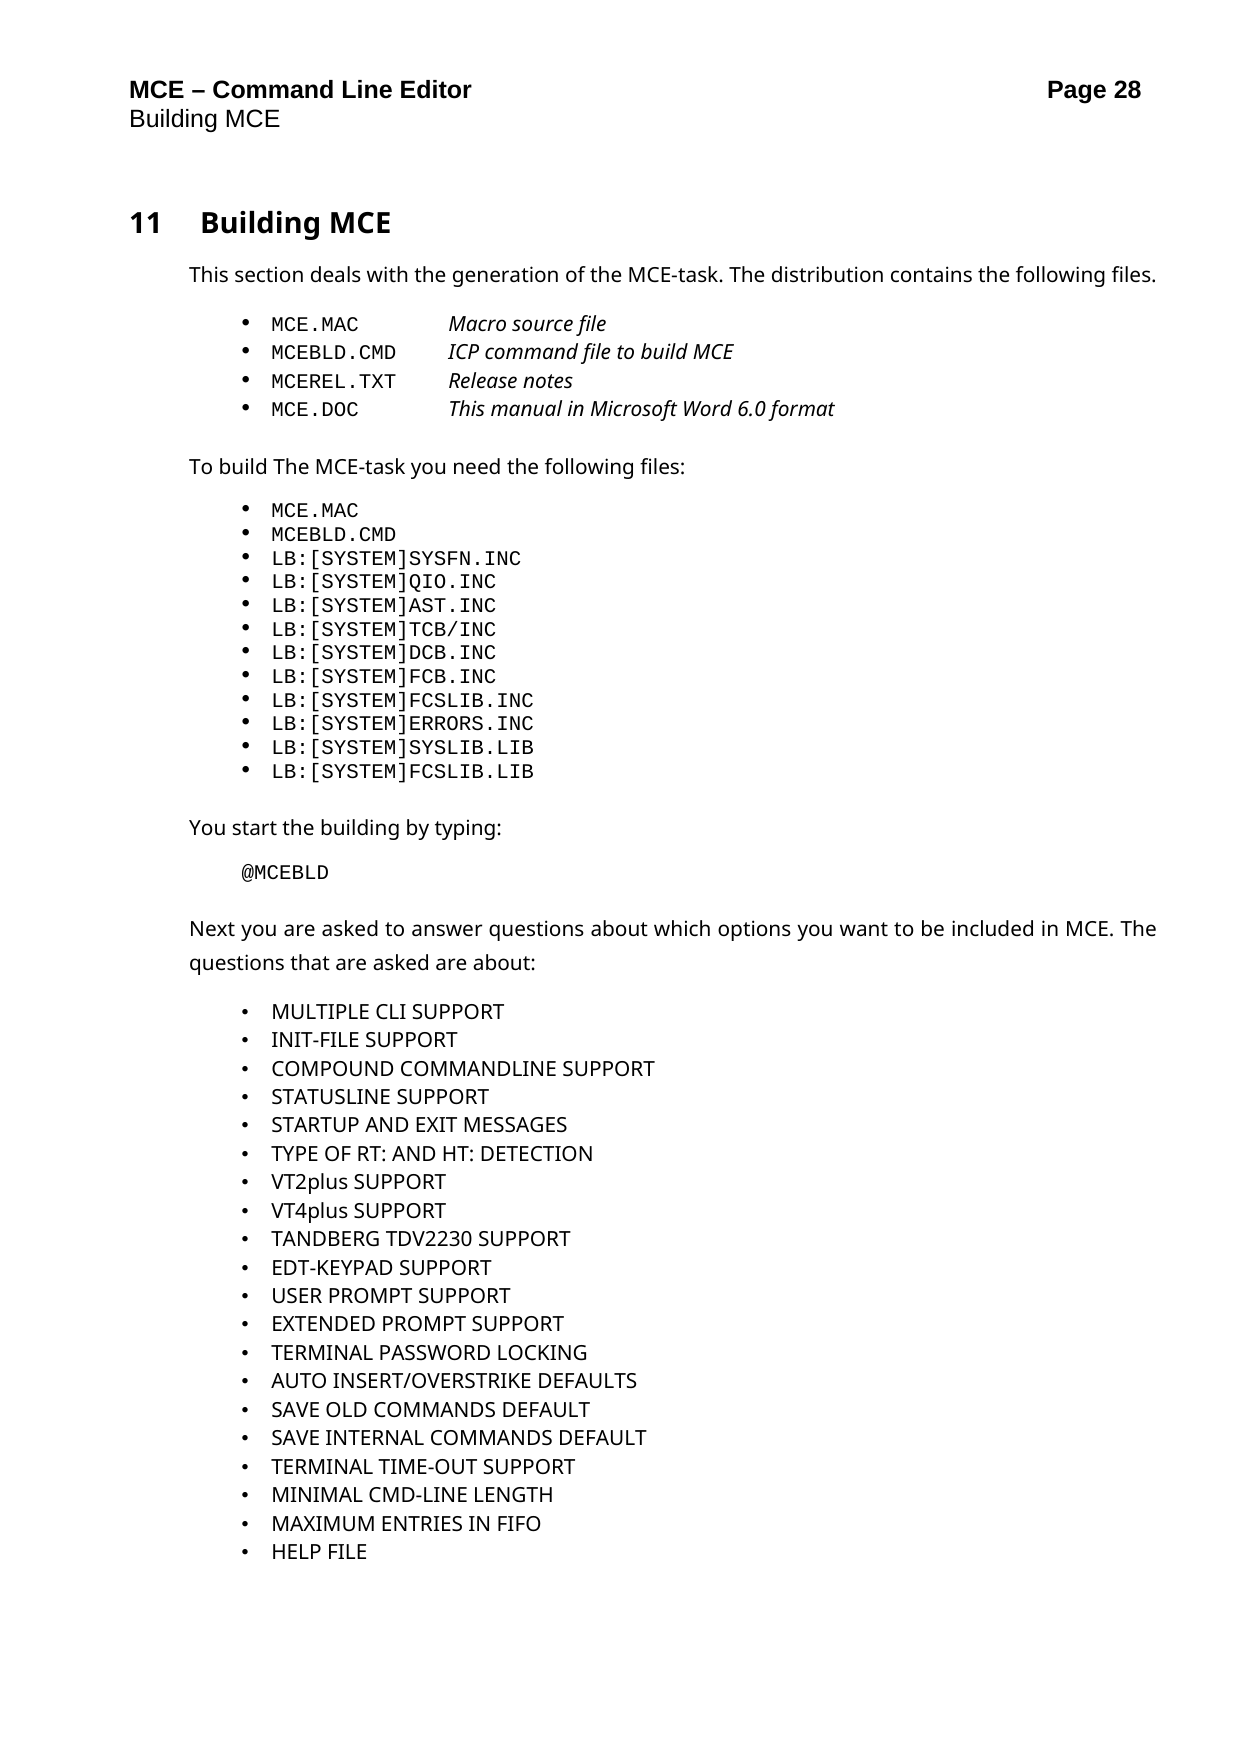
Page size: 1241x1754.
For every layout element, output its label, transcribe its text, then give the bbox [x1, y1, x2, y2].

list STARTUP AND EXIT MESSAGES [241, 1111, 1159, 1139]
text To build The MCE-task you need the following files: [189, 452, 1159, 480]
list LB:[SYSTEM]ERRORS.INC [241, 713, 1159, 737]
list COMPOUND COMMANDLINE SUPPORT [241, 1054, 1159, 1082]
list LB:[SYSTEM]SYSLIB.LIB [241, 737, 1159, 761]
list MCEBLD.CMD ICP command file to build MCE [241, 337, 1159, 366]
text Next you are asked to answer questions about which options you want to be included in MCE. The questions that are asked are about: [189, 914, 1159, 977]
list AUTO INSERT/OVERSTRIKE DEFAULTS [241, 1366, 1159, 1395]
list SAVE OLD COMMANDS DEFAULT [241, 1395, 1159, 1423]
list MCE.DOC This manual in Microsoft Word 6.0 format [241, 394, 1159, 423]
list LB:[SYSTEM]FCB.INC [241, 666, 1159, 690]
list USER PROMPT SUPPORT [241, 1281, 1159, 1309]
list MINIMAL CMD-LINE LENGTH [241, 1480, 1159, 1509]
list LB:[SYSTEM]DCB.INC [241, 642, 1159, 666]
list INIT-FILE SUPPORT [241, 1025, 1159, 1054]
list EXTENDED PROMPT SUPPORT [241, 1309, 1159, 1338]
list TERMINAL PASSWORD LOCKING [241, 1338, 1159, 1366]
list HELP FILE [241, 1537, 1159, 1566]
text This section deals with the generation of the MCE-task. The distribution contains the following files. [189, 260, 1159, 289]
list LB:[SYSTEM]SYSFN.INC [241, 548, 1159, 571]
list MCE.MAC Macro source file [241, 309, 1159, 337]
list LB:[SYSTEM]AST.INC [241, 595, 1159, 619]
list TANDBERG TDV2230 SUPPORT [241, 1224, 1159, 1253]
text You start the building by typing: [189, 813, 1159, 841]
list VT4plus SUPPORT [241, 1196, 1159, 1224]
text @MCEBLD [241, 862, 1159, 885]
list LB:[SYSTEM]QIO.INC [241, 571, 1159, 595]
list EDT-KEYPAD SUPPORT [241, 1253, 1159, 1281]
list MULTIPLE CLI SUPPORT [241, 997, 1159, 1025]
list MCEBLD.CMD [241, 524, 1159, 548]
list TERMINAL TIME-OUT SUPPORT [241, 1452, 1159, 1480]
list LB:[SYSTEM]FCSLIB.INC [241, 690, 1159, 713]
list MCE.MAC [241, 501, 1159, 524]
subtitle Building MCE [129, 203, 1159, 242]
list LB:[SYSTEM]TCB/INC [241, 619, 1159, 642]
list MAXIMUM ENTRIES IN FIFO [241, 1509, 1159, 1537]
list SAVE INTERNAL COMMANDS DEFAULT [241, 1423, 1159, 1452]
list LB:[SYSTEM]FCSLIB.LIB [241, 761, 1159, 784]
list MCEREL.TXT Release notes [241, 366, 1159, 394]
list STATUSLINE SUPPORT [241, 1082, 1159, 1111]
list TYPE OF RT: AND HT: DETECTION [241, 1139, 1159, 1167]
list VT2plus SUPPORT [241, 1167, 1159, 1196]
